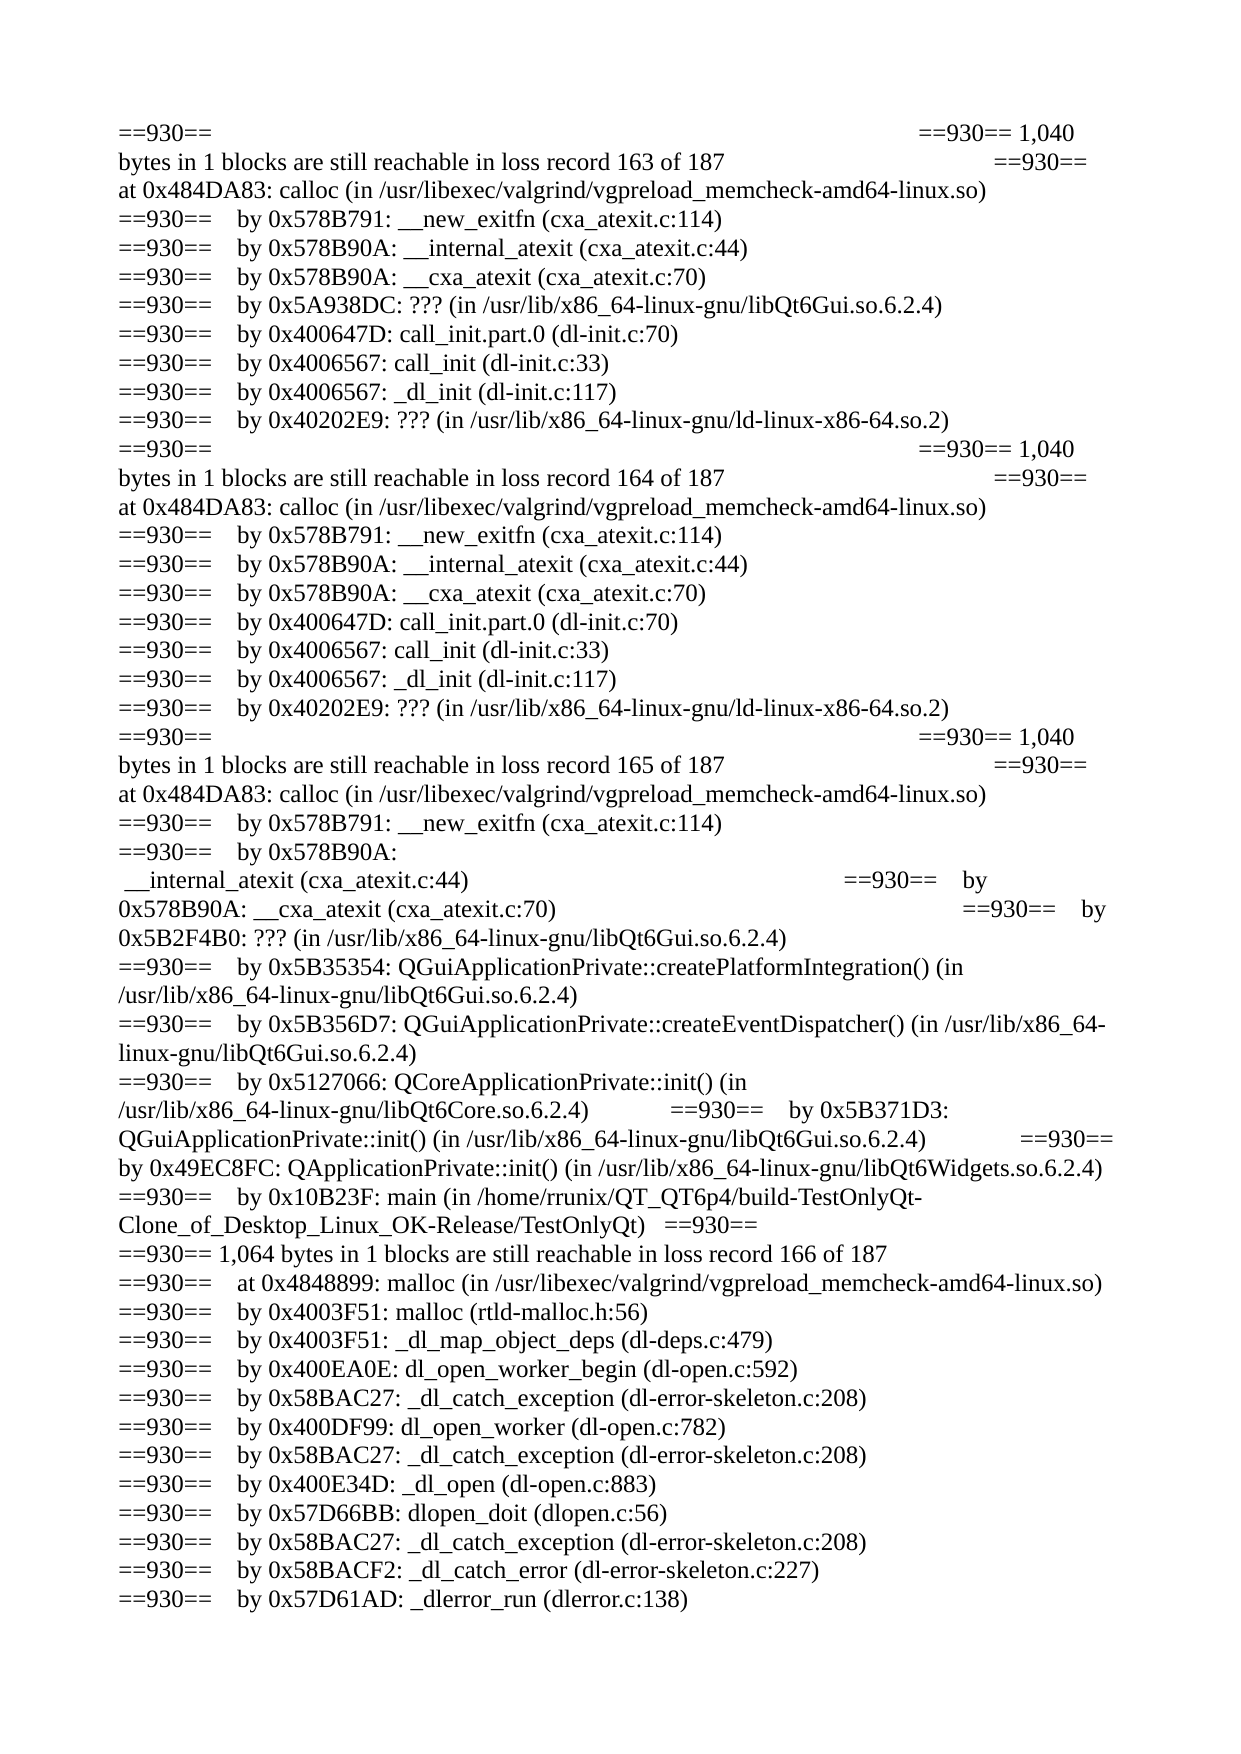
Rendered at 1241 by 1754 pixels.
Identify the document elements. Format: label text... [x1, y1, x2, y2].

text __internal_atexit (cxa_atexit.c:44) ==930== by 0x578B90A: __cxa_atexit (cxa_atexit.c:70) ==930== by 0x5B2F4B0: ??? (in /usr/lib/x86_64-linux-gnu/libQt6Gui.so.6.2.4) ==930== by 0x5B35354: QGuiApplicationPrivate::createPlatformIntegration() (in /usr/lib/x86_64-linux-gnu/libQt6Gui.so.6.2.4) ==930== by 0x5B356D7: QGuiApplicationPrivate::createEventDispatcher() (in /usr/lib/x86_64-linux-gnu/libQt6Gui.so.6.2.4) ==930== by 0x5127066: QCoreApplicationPrivate::init() (in /usr/lib/x86_64-linux-gnu/libQt6Core.so.6.2.4) ==930== by 0x5B371D3: QGuiApplicationPrivate::init() (in /usr/lib/x86_64-linux-gnu/libQt6Gui.so.6.2.4) ==930== by 0x49EC8FC: QApplicationPrivate::init() (in /usr/lib/x86_64-linux-gnu/libQt6Widgets.so.6.2.4) ==930== by 0x10B23F: main (in /home/rrunix/QT_QT6p4/build-TestOnlyQt-Clone_of_Desktop_Linux_OK-Release/TestOnlyQt) ==930== ==930== 1,064 bytes in 1 blocks are still reachable in loss record 166 of 187 ==930== at 0x4848899: malloc (in /usr/libexec/valgrind/vgpreload_memcheck-amd64-linux.so) ==930== by 0x4003F51: malloc (rtld-malloc.h:56) ==930== by 0x4003F51: _dl_map_object_deps (dl-deps.c:479) ==930== by 0x400EA0E: dl_open_worker_begin (dl-open.c:592) ==930== by 0x58BAC27: _dl_catch_exception (dl-error-skeleton.c:208) ==930== by 0x400DF99: dl_open_worker (dl-open.c:782) ==930== by 0x58BAC27: _dl_catch_exception (dl-error-skeleton.c:208) ==930== by 0x400E34D: _dl_open (dl-open.c:883) ==930== by 0x57D66BB: dlopen_doit (dlopen.c:56) ==930== by 0x58BAC27: _dl_catch_exception (dl-error-skeleton.c:208) ==930== by 0x58BACF2: _dl_catch_error (dl-error-skeleton.c:227) ==930== by 0x57D61AD: _dlerror_run (dlerror.c:138) [118, 866, 1122, 1613]
text ==930== ==930== 1,040 bytes in 1 blocks are still reachable in loss record 163 of 187 ==930== at 0x484DA83: calloc (in /usr/libexec/valgrind/vgpreload_memcheck-amd64-linux.so) ==930== by 0x578B791: __new_exitfn (cxa_atexit.c:114) ==930== by 0x578B90A: __internal_atexit (cxa_atexit.c:44) ==930== by 0x578B90A: __cxa_atexit (cxa_atexit.c:70) ==930== by 0x5A938DC: ??? (in /usr/lib/x86_64-linux-gnu/libQt6Gui.so.6.2.4) ==930== by 0x400647D: call_init.part.0 (dl-init.c:70) ==930== by 0x4006567: call_init (dl-init.c:33) ==930== by 0x4006567: _dl_init (dl-init.c:117) ==930== by 0x40202E9: ??? (in /usr/lib/x86_64-linux-gnu/ld-linux-x86-64.so.2) ==930== ==930== 1,040 bytes in 1 blocks are still reachable in loss record 164 of 187 ==930== at 0x484DA83: calloc (in /usr/libexec/valgrind/vgpreload_memcheck-amd64-linux.so) ==930== by 0x578B791: __new_exitfn (cxa_atexit.c:114) ==930== by 0x578B90A: __internal_atexit (cxa_atexit.c:44) ==930== by 0x578B90A: __cxa_atexit (cxa_atexit.c:70) ==930== by 0x400647D: call_init.part.0 (dl-init.c:70) ==930== by 0x4006567: call_init (dl-init.c:33) ==930== by 0x4006567: _dl_init (dl-init.c:117) ==930== by 0x40202E9: ??? (in /usr/lib/x86_64-linux-gnu/ld-linux-x86-64.so.2) ==930== ==930== 1,040 bytes in 1 blocks are still reachable in loss record 165 of 187 ==930== at 0x484DA83: calloc (in /usr/libexec/valgrind/vgpreload_memcheck-amd64-linux.so) ==930== by 0x578B791: __new_exitfn (cxa_atexit.c:114) ==930== by 0x578B90A: [118, 118, 1122, 866]
